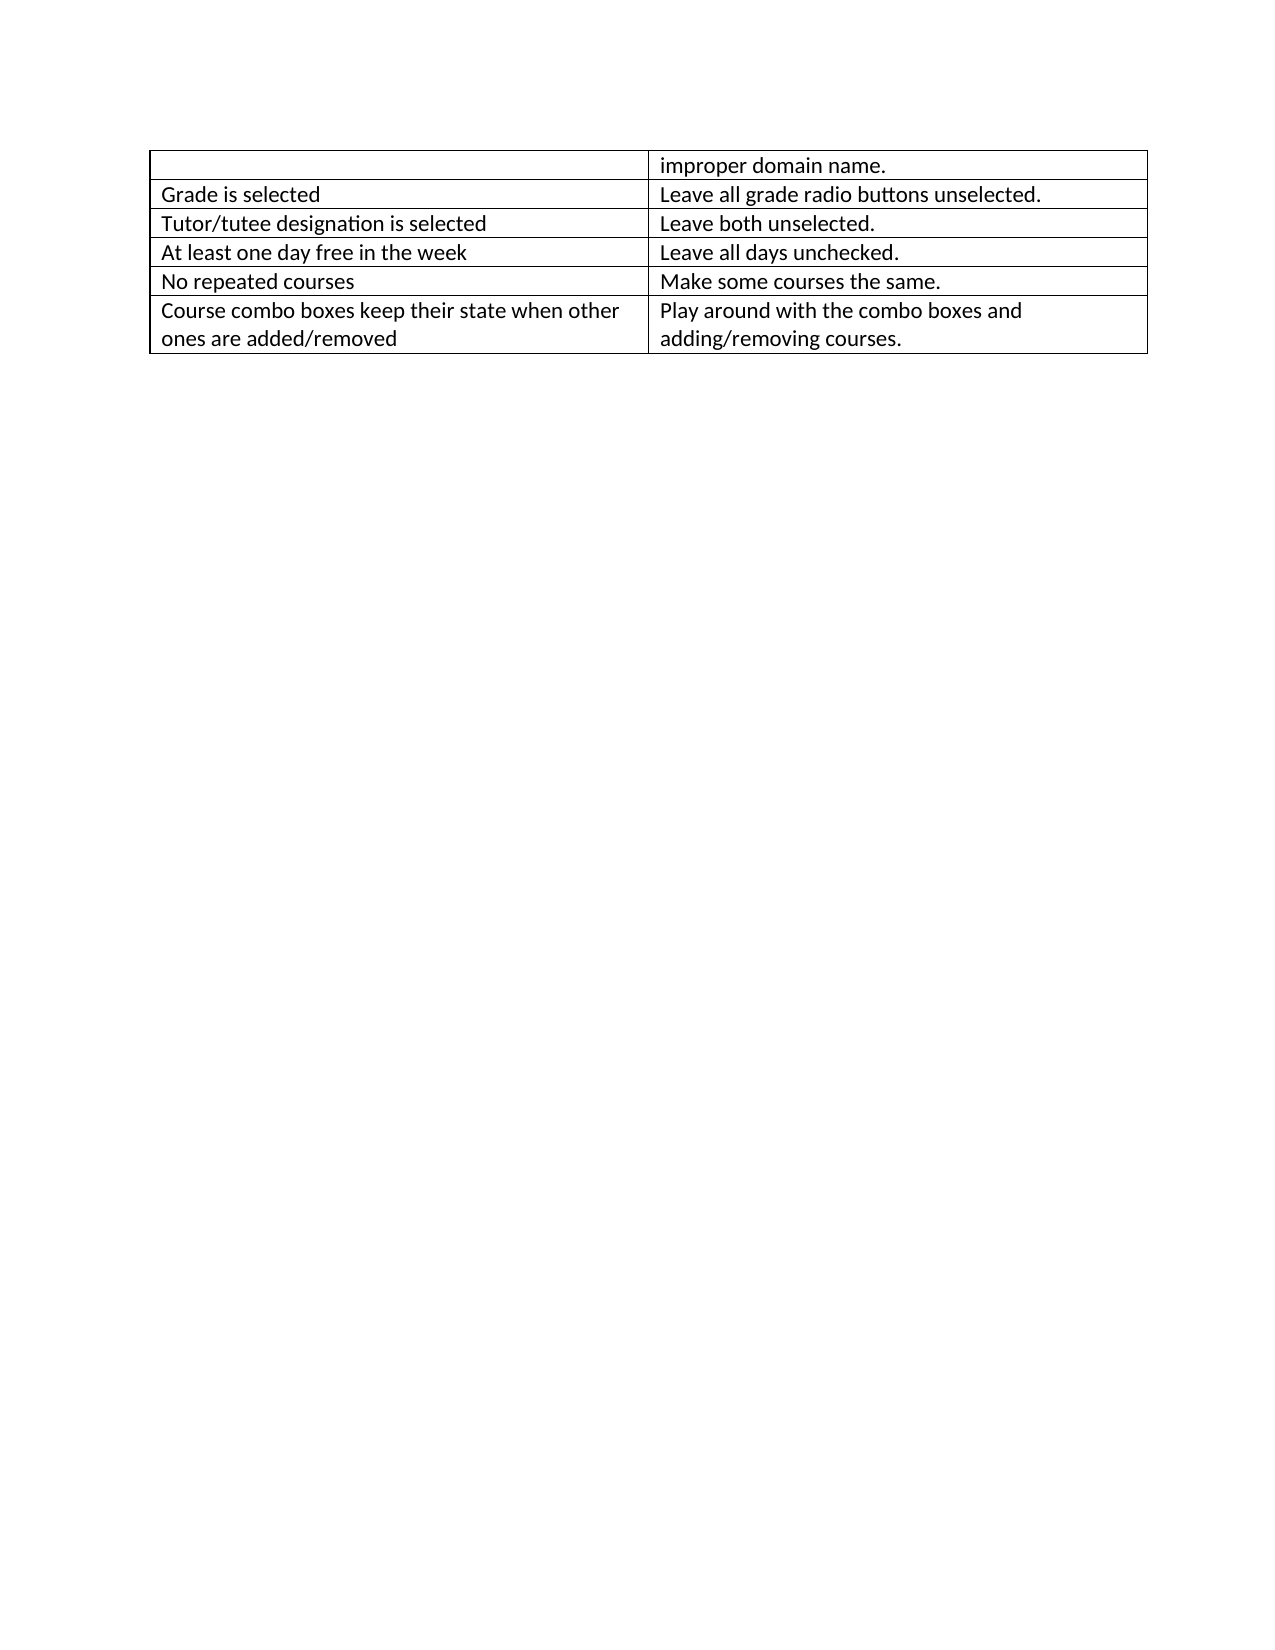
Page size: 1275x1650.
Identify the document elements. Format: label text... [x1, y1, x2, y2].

table_cell [151, 151, 648, 179]
table_cell Play around with the combo boxes and adding/removing courses. [649, 296, 1147, 352]
table_cell Leave all days unchecked. [649, 238, 1147, 266]
table_cell No repeated courses [151, 267, 648, 295]
table_cell Leave all grade radio buttons unselected. [649, 180, 1147, 208]
table_cell Leave both unselected. [649, 209, 1147, 237]
table_cell Tutor/tutee designation is selected [151, 209, 648, 237]
table_cell At least one day free in the week [151, 238, 648, 266]
table_cell improper domain name. [649, 151, 1147, 179]
table_cell Course combo boxes keep their state when other ones are added/removed [151, 296, 648, 352]
table_cell Make some courses the same. [649, 267, 1147, 295]
table_cell Grade is selected [151, 180, 648, 208]
